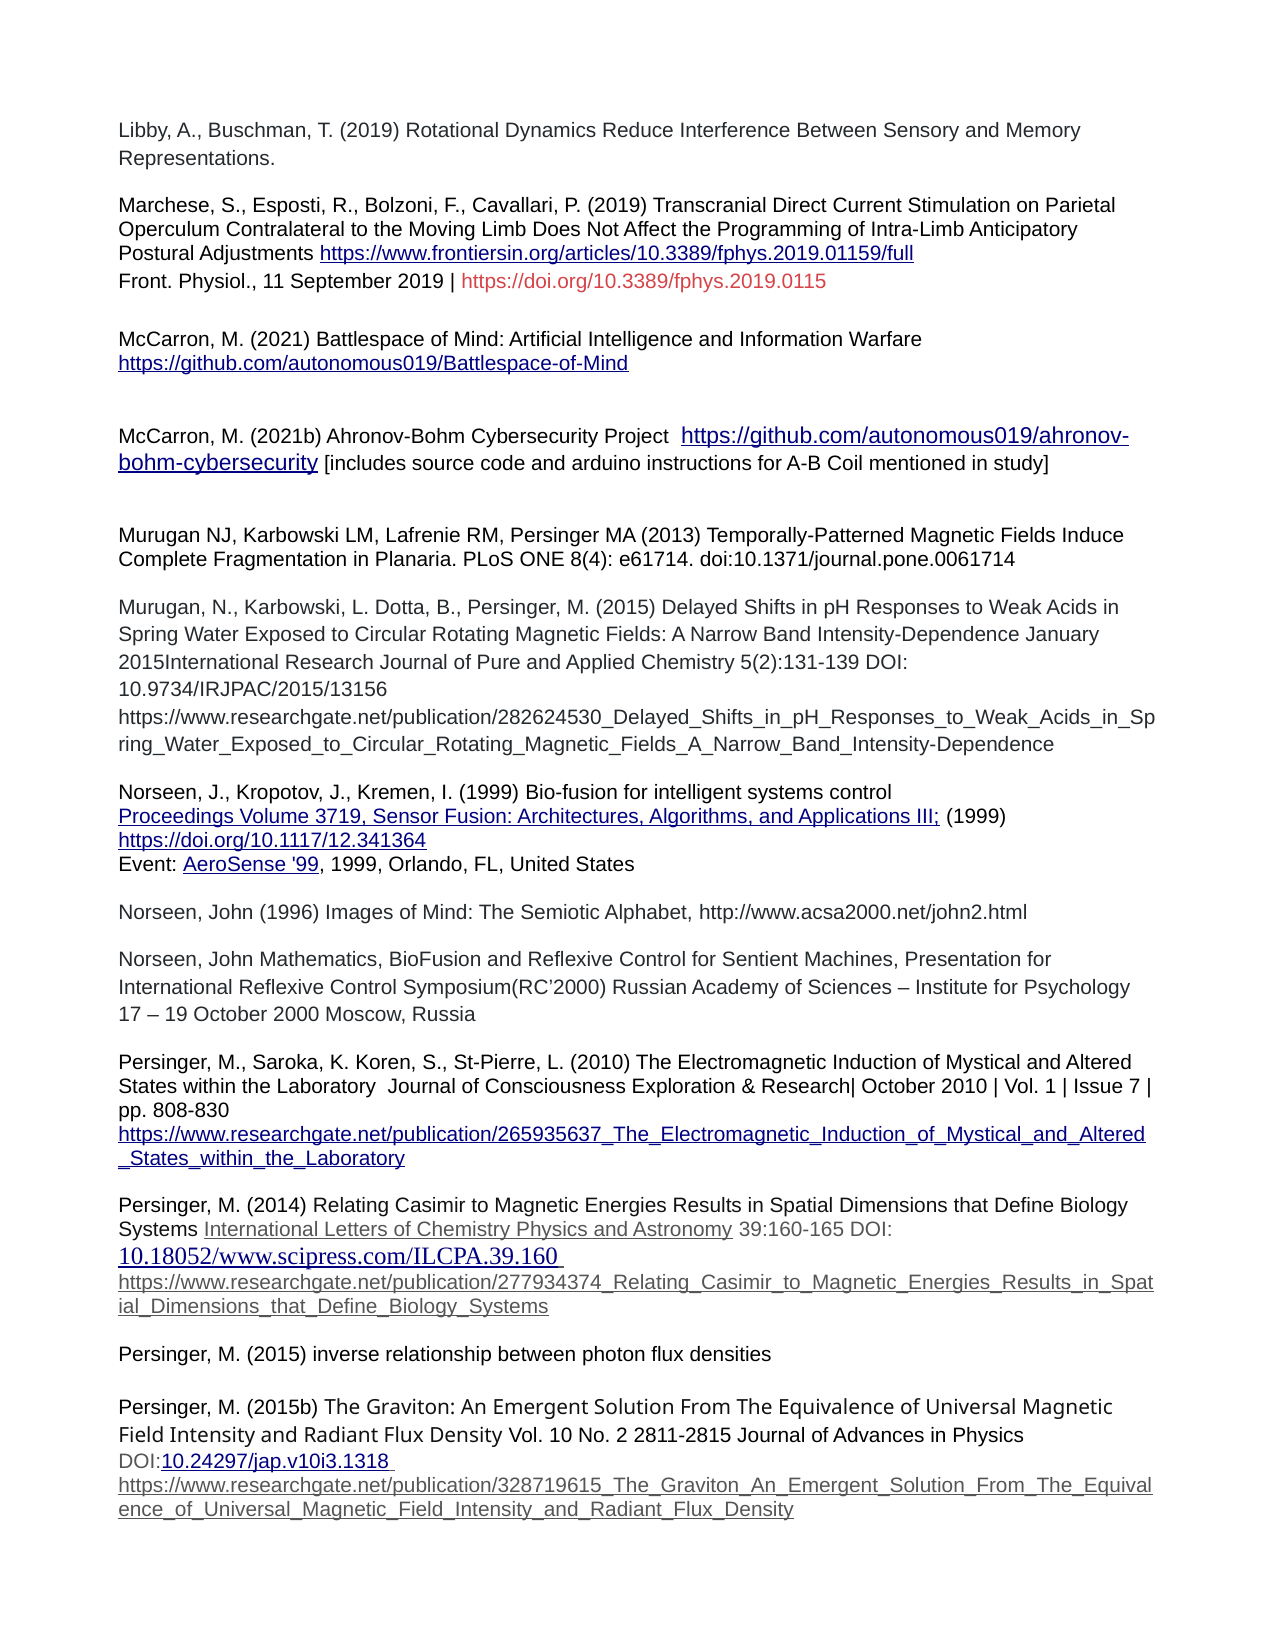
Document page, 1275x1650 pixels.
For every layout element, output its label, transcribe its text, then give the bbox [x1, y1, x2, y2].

text Front. Physiol., 11 September 2019 | https://doi.org/10.3389/fphys.2019.0115 [118, 265, 1157, 292]
text Proceedings Volume 3719, Sensor Fusion: Architectures, Algorithms, and Applications III; (1999) https://doi.org/10.1117/12.341364 Event: AeroSense '99, 1999, Orlando, FL, United States [118, 804, 1157, 876]
text Persinger, M. (2015b) The Graviton: An Emergent Solution From The Equivalence of Universal Magnetic Field Intensity and Radiant Flux Density Vol. 10 No. 2 2811-2815 Journal of Advances in Physics DOI:10.24297/jap.v10i3.1318 https://www.researchgate.net/publication/328719615_The_Graviton_An_Emergent_Solution_From_The_Equivalence_of_Universal_Magnetic_Field_Intensity_and_Radiant_Flux_Density [118, 1392, 1157, 1521]
text Persinger, M. (2015) inverse relationship between photon flux densities [118, 1342, 1157, 1366]
text Marchese, S., Esposti, R., Bolzoni, F., Cavallari, P. (2019) Transcranial Direct Current Stimulation on Parietal Operculum Contralateral to the Moving Limb Does Not Affect the Programming of Intra-Limb Anticipatory Postural Adjustments https://www.frontiersin.org/articles/10.3389/fphys.2019.01159/full [118, 193, 1157, 265]
text Persinger, M. (2014) Relating Casimir to Magnetic Energies Results in Spatial Dimensions that Define Biology Systems International Letters of Chemistry Physics and Astronomy 39:160-165 DOI: 10.18052/www.scipress.com/ILCPA.39.160 https://www.researchgate.net/publication/277934374_Relating_Casimir_to_Magnetic_Energies_Results_in_Spatial_Dimensions_that_Define_Biology_Systems [118, 1193, 1157, 1318]
text Norseen, John Mathematics, BioFusion and Reflexive Control for Sentient Machines, Presentation for International Reflexive Control Symposium(RC’2000) Russian Academy of Sciences – Institute for Psychology 17 – 19 October 2000 Moscow, Russia [118, 947, 1157, 1026]
text Persinger, M., Saroka, K. Koren, S., St-Pierre, L. (2010) The Electromagnetic Induction of Mystical and Altered States within the Laboratory Journal of Consciousness Exploration & Research| October 2010 | Vol. 1 | Issue 7 | pp. 808-830 https://www.researchgate.net/publication/265935637_The_Electromagnetic_Induction_of_Mystical_and_Altered_States_within_the_Laboratory [118, 1049, 1157, 1169]
text McCarron, M. (2021b) Ahronov-Bohm Cybersecurity Project https://github.com/autonomous019/ahronov-bohm-cybersecurity [includes source code and arduino instructions for A-B Coil mentioned in study] [118, 422, 1157, 475]
text Libby, A., Buschman, T. (2019) Rotational Dynamics Reduce Interference Between Sensory and Memory Representations. [118, 118, 1157, 169]
text McCarron, M. (2021) Battlespace of Mind: Artificial Intelligence and Information Warfare https://github.com/autonomous019/Battlespace-of-Mind [118, 326, 1157, 374]
text Norseen, J., Kropotov, J., Kremen, I. (1999) Bio-fusion for intelligent systems control [118, 780, 1157, 804]
text Murugan, N., Karbowski, L. Dotta, B., Persinger, M. (2015) Delayed Shifts in pH Responses to Weak Acids in Spring Water Exposed to Circular Rotating Magnetic Fields: A Narrow Band Intensity-Dependence January 2015International Research Journal of Pure and Applied Chemistry 5(2):131-139 DOI: 10.9734/IRJPAC/2015/13156 https://www.researchgate.net/publication/282624530_Delayed_Shifts_in_pH_Responses_to_Weak_Acids_in_Spring_Water_Exposed_to_Circular_Rotating_Magnetic_Fields_A_Narrow_Band_Intensity-Dependence [118, 595, 1157, 756]
text Norseen, John (1996) Images of Mind: The Semiotic Alphabet, http://www.acsa2000.net/john2.html [118, 899, 1157, 923]
text Murugan NJ, Karbowski LM, Lafrenie RM, Persinger MA (2013) Temporally-Patterned Magnetic Fields Induce Complete Fragmentation in Planaria. PLoS ONE 8(4): e61714. doi:10.1371/journal.pone.0061714 [118, 523, 1157, 571]
